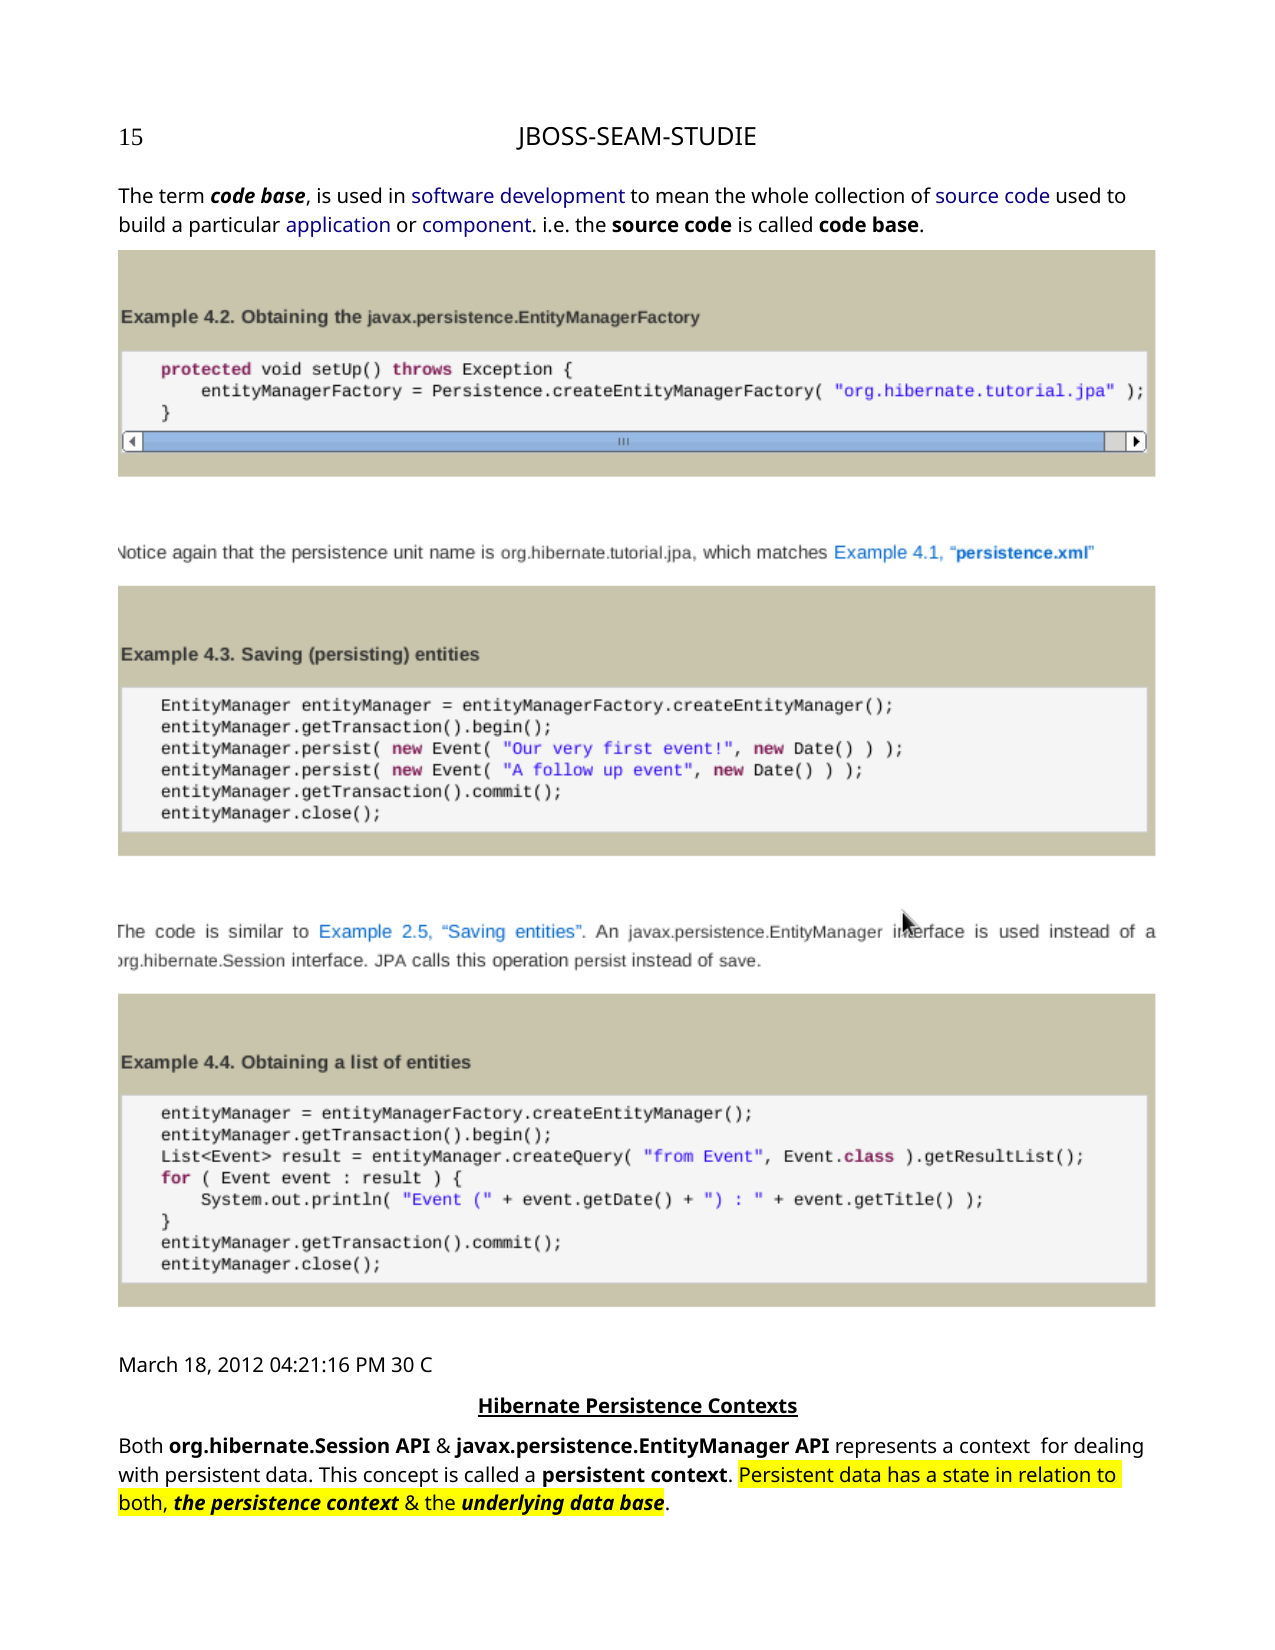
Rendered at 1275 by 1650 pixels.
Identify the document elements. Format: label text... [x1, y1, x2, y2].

text March 18, 2012 04:21:17 PM 30 C [118, 1350, 1157, 1378]
picture [118, 250, 1157, 1310]
text Both org.hibernate.Session API & javax.persistence.EntityManager API represents a context for dealing with persistent data. This concept is called a persistent context. Persistent data has a state in relation to both, the persistence context & the underlying data base. [118, 1432, 1157, 1516]
text Hibernate Persistence Contexts [118, 1391, 1157, 1419]
text The term code base, is used in software development to mean the whole collection of source code used to build a particular application or component. i.e. the source code is called code base. [118, 182, 1157, 238]
